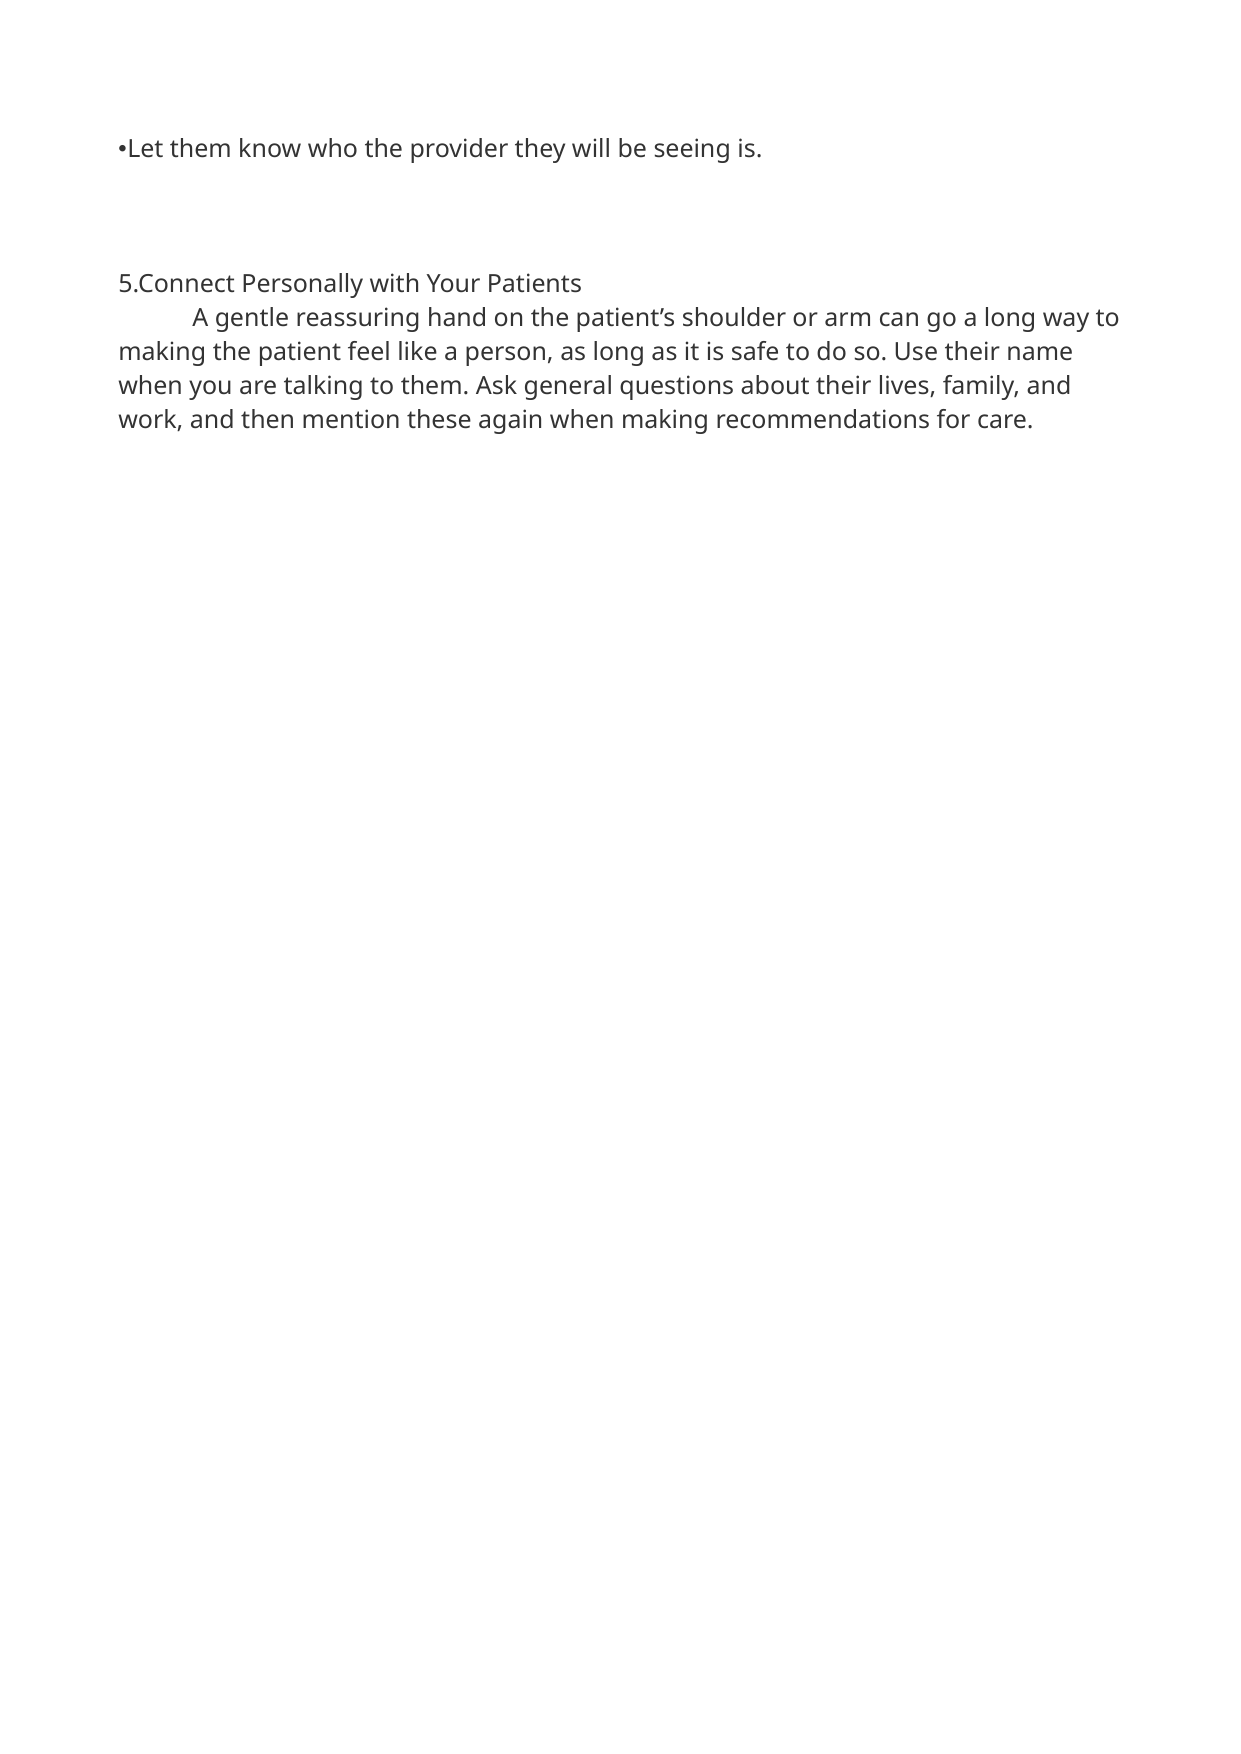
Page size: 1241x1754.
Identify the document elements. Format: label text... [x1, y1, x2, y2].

subtitle 5.Connect Personally with Your Patients A gentle reassuring hand on the patient’s shoulder or arm can go a long way to making the patient feel like a person, as long as it is safe to do so. Use their name when you are talking to them. Ask general questions about their lives, family, and work, and then mention these again when making recommendations for care. [118, 265, 1122, 436]
list Let them know who the provider they will be seeing is. [118, 118, 1122, 165]
